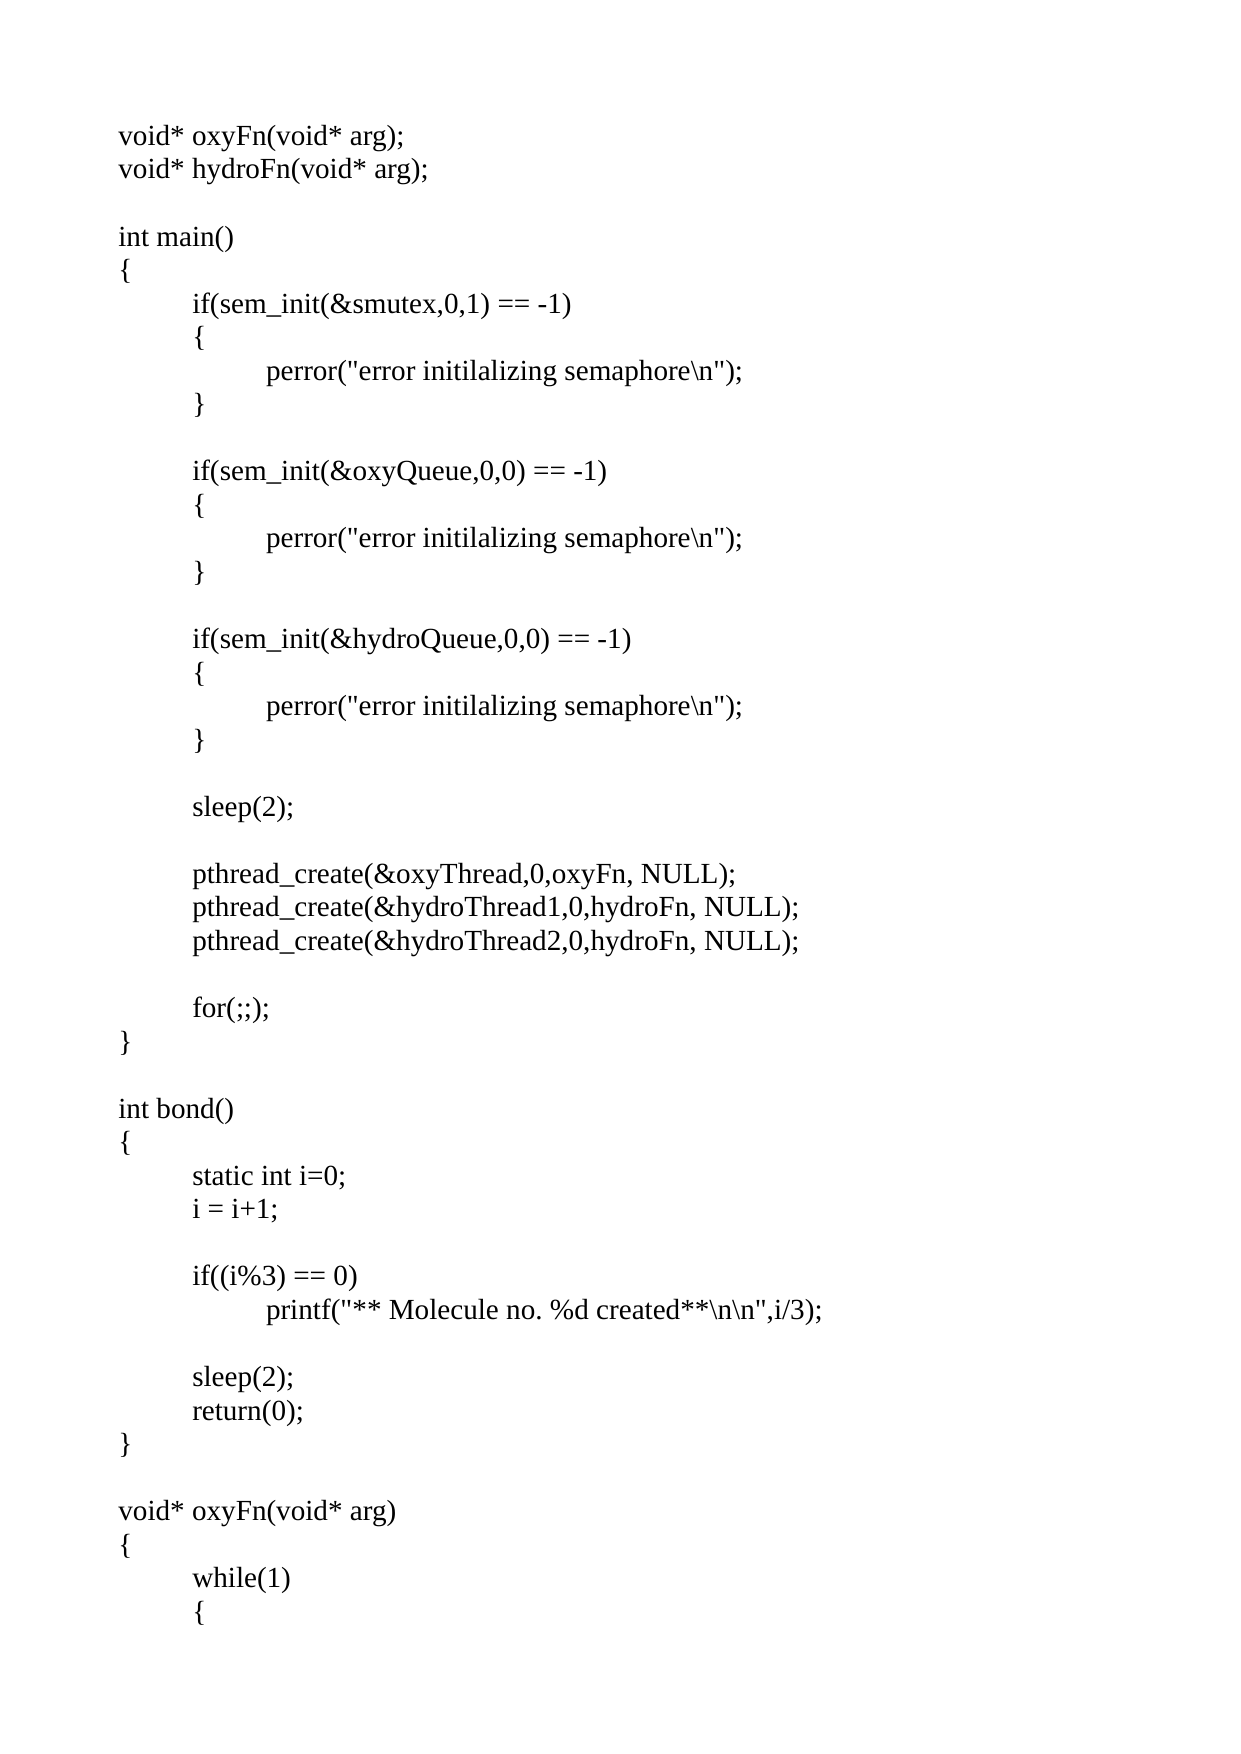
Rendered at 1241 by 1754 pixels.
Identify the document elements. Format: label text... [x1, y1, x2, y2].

text perror("error initilalizing semaphore\n"); [118, 688, 1122, 722]
text int main() [118, 219, 1122, 252]
text int bond() [118, 1091, 1122, 1124]
text sleep(2); [118, 1359, 1122, 1393]
text i = i+1; [118, 1191, 1122, 1225]
text pthread_create(&oxyThread,0,oxyFn, NULL); [118, 856, 1122, 889]
text printf("** Molecule no. %d created**\n\n",i/3); [118, 1292, 1122, 1326]
text sleep(2); [118, 789, 1122, 822]
text return(0); [118, 1393, 1122, 1426]
text pthread_create(&hydroThread2,0,hydroFn, NULL); [118, 923, 1122, 957]
text { [118, 487, 1122, 521]
text { [118, 1594, 1122, 1627]
text perror("error initilalizing semaphore\n"); [118, 353, 1122, 386]
text { [118, 655, 1122, 688]
text { [118, 319, 1122, 353]
text pthread_create(&hydroThread1,0,hydroFn, NULL); [118, 889, 1122, 923]
text if(sem_init(&smutex,0,1) == -1) [118, 286, 1122, 319]
text } [118, 722, 1122, 755]
text for(;;); [118, 990, 1122, 1024]
text } [118, 1024, 1122, 1057]
text } [118, 1426, 1122, 1460]
text } [118, 554, 1122, 588]
text void* hydroFn(void* arg); [118, 152, 1122, 185]
text while(1) [118, 1560, 1122, 1594]
text void* oxyFn(void* arg); [118, 118, 1122, 152]
text void* oxyFn(void* arg) [118, 1493, 1122, 1527]
text if((i%3) == 0) [118, 1258, 1122, 1292]
text if(sem_init(&oxyQueue,0,0) == -1) [118, 453, 1122, 487]
text { [118, 252, 1122, 286]
text perror("error initilalizing semaphore\n"); [118, 521, 1122, 554]
text { [118, 1527, 1122, 1560]
text if(sem_init(&hydroQueue,0,0) == -1) [118, 621, 1122, 655]
text } [118, 386, 1122, 420]
text { [118, 1124, 1122, 1158]
text static int i=0; [118, 1158, 1122, 1191]
